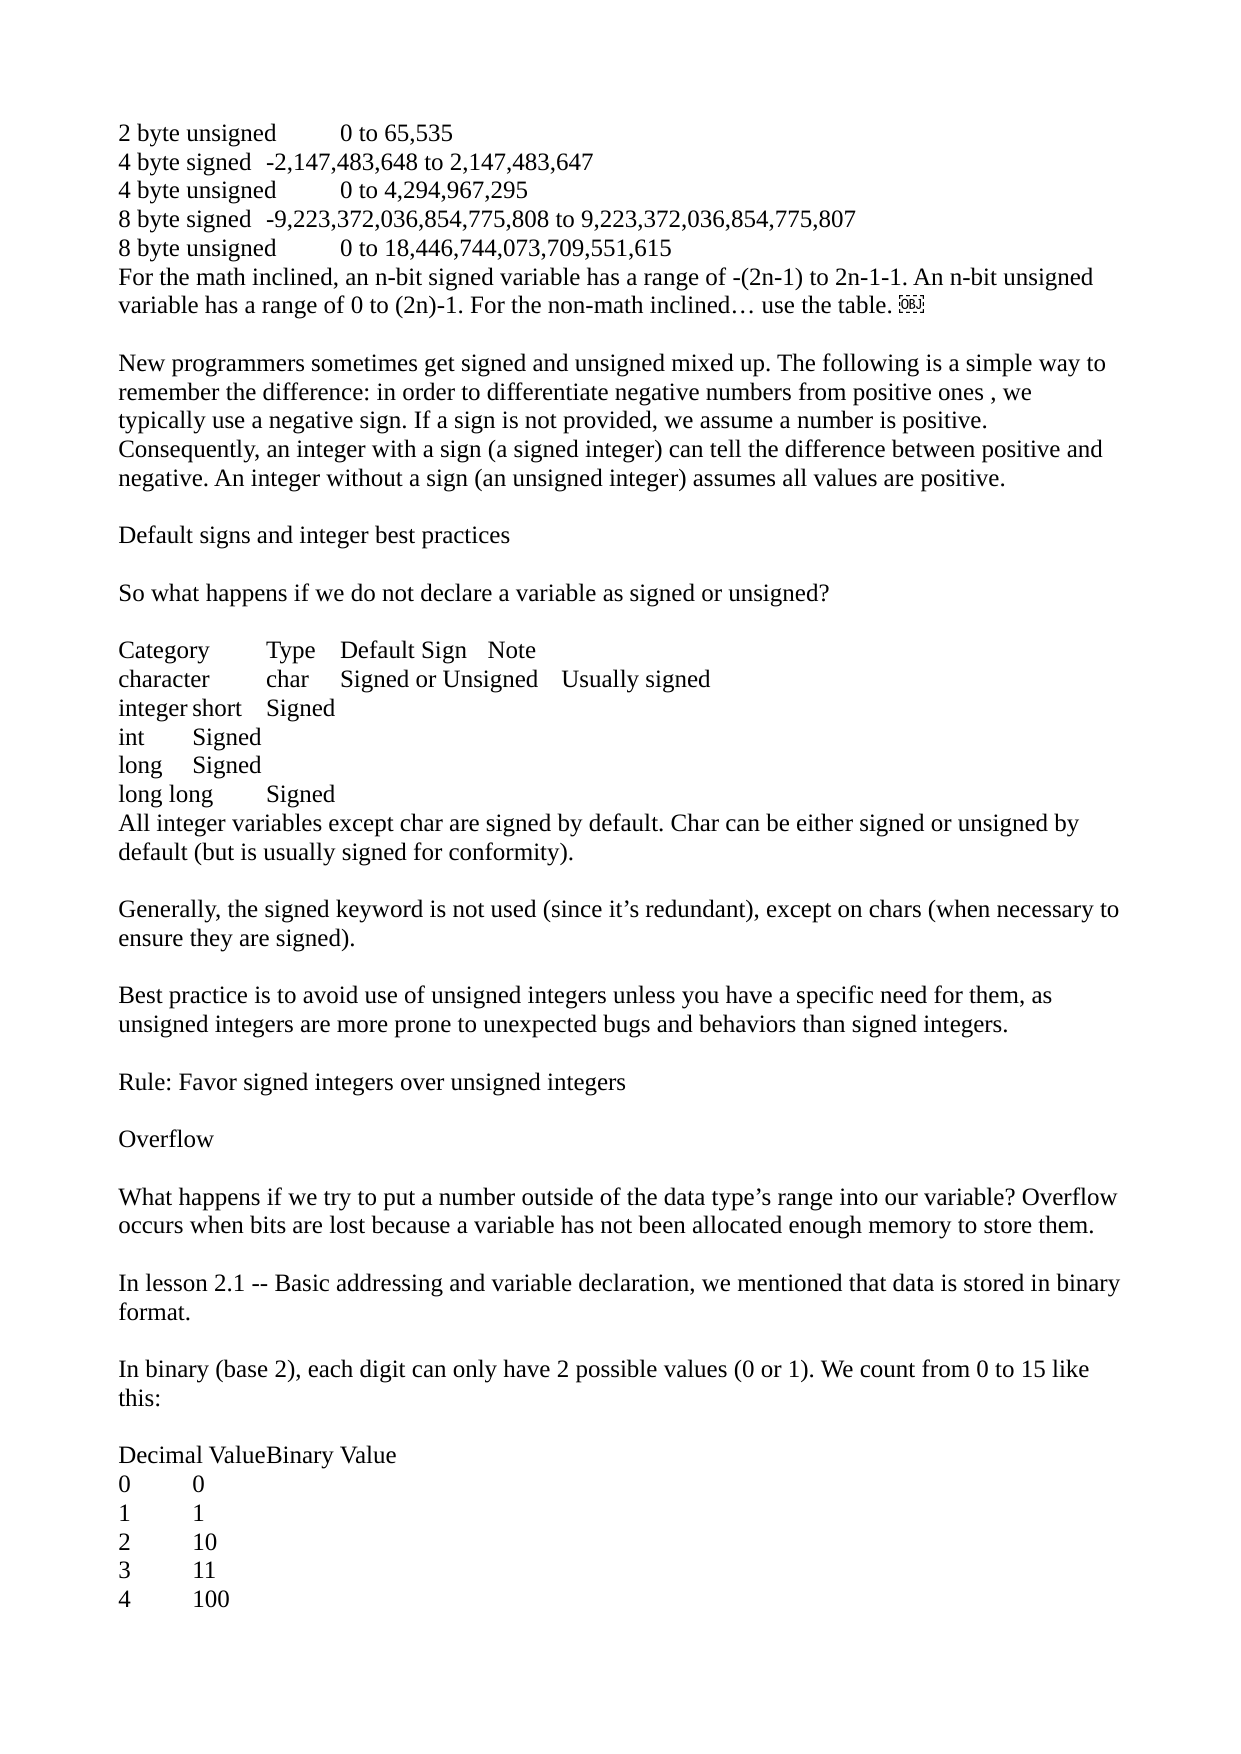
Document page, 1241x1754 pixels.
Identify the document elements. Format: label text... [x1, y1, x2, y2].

text long Signed [118, 751, 1122, 779]
text Default signs and integer best practices [118, 521, 1122, 549]
text For the math inclined, an n-bit signed variable has a range of -(2n-1) to 2n-1-1. An n-bit unsigned variable has a range of 0 to (2n)-1. For the non-math inclined… use the table. ￼ [118, 262, 1122, 319]
text 4 byte signed -2,147,483,648 to 2,147,483,647 [118, 147, 1122, 176]
text long long Signed [118, 779, 1122, 808]
text integer short Signed [118, 693, 1122, 722]
text 1 1 [118, 1498, 1122, 1527]
text Overflow [118, 1124, 1122, 1153]
text 2 10 [118, 1527, 1122, 1556]
text In binary (base 2), each digit can only have 2 possible values (0 or 1). We count from 0 to 15 like this: [118, 1354, 1122, 1412]
text What happens if we try to put a number outside of the data type’s range into our variable? Overflow occurs when bits are lost because a variable has not been allocated enough memory to store them. [118, 1182, 1122, 1239]
text character char Signed or Unsigned Usually signed [118, 664, 1122, 693]
text 2 byte unsigned 0 to 65,535 [118, 118, 1122, 147]
text 3 11 [118, 1556, 1122, 1584]
text New programmers sometimes get signed and unsigned mixed up. The following is a simple way to remember the difference: in order to differentiate negative numbers from positive ones , we typically use a negative sign. If a sign is not provided, we assume a number is positive. Consequently, an integer with a sign (a signed integer) can tell the difference between positive and negative. An integer without a sign (an unsigned integer) assumes all values are positive. [118, 348, 1122, 492]
text int Signed [118, 722, 1122, 751]
text In lesson 2.1 -- Basic addressing and variable declaration, we mentioned that data is stored in binary format. [118, 1268, 1122, 1326]
text 0 0 [118, 1469, 1122, 1498]
text So what happens if we do not declare a variable as signed or unsigned? [118, 578, 1122, 607]
text Decimal Value Binary Value [118, 1441, 1122, 1469]
text 4 byte unsigned 0 to 4,294,967,295 [118, 176, 1122, 204]
text Generally, the signed keyword is not used (since it’s redundant), except on chars (when necessary to ensure they are signed). [118, 894, 1122, 952]
text All integer variables except char are signed by default. Char can be either signed or unsigned by default (but is usually signed for conformity). [118, 808, 1122, 866]
text Category Type Default Sign Note [118, 636, 1122, 664]
text 8 byte signed -9,223,372,036,854,775,808 to 9,223,372,036,854,775,807 [118, 204, 1122, 233]
text 4 100 [118, 1584, 1122, 1613]
text Rule: Favor signed integers over unsigned integers [118, 1067, 1122, 1096]
text 8 byte unsigned 0 to 18,446,744,073,709,551,615 [118, 233, 1122, 262]
text Best practice is to avoid use of unsigned integers unless you have a specific need for them, as unsigned integers are more prone to unexpected bugs and behaviors than signed integers. [118, 981, 1122, 1038]
